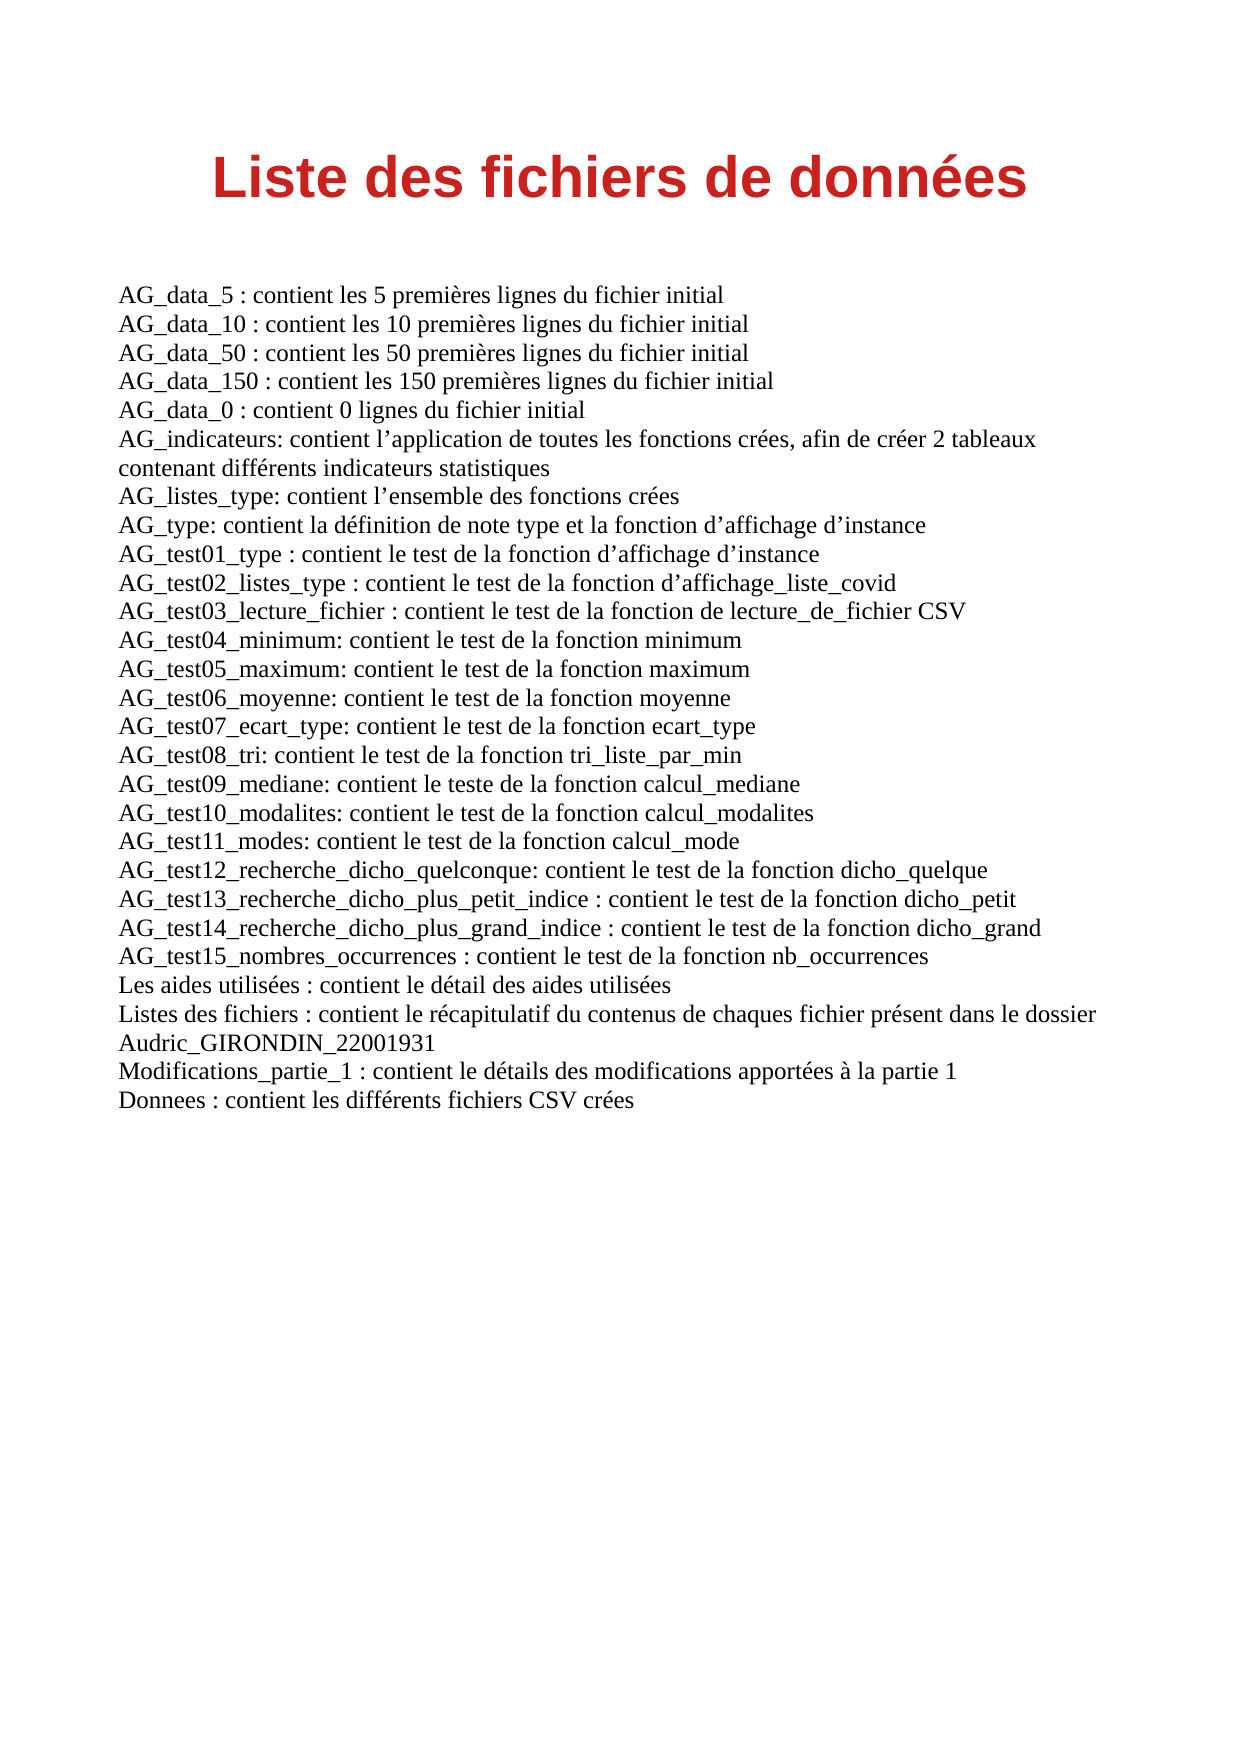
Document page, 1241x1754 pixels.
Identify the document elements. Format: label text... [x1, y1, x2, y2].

text AG_test04_minimum: contient le test de la fonction minimum [118, 625, 1122, 654]
text AG_test11_modes: contient le test de la fonction calcul_mode [118, 826, 1122, 855]
text AG_test07_ecart_type: contient le test de la fonction ecart_type [118, 711, 1122, 740]
text Les aides utilisées : contient le détail des aides utilisées [118, 970, 1122, 999]
text AG_test09_mediane: contient le teste de la fonction calcul_mediane [118, 769, 1122, 798]
text AG_data_10 : contient les 10 premières lignes du fichier initial [118, 309, 1122, 338]
text AG_test13_recherche_dicho_plus_petit_indice : contient le test de la fonction dicho_petit [118, 884, 1122, 913]
text Liste des fichiers de données [118, 143, 1122, 210]
text AG_test15_nombres_occurrences : contient le test de la fonction nb_occurrences [118, 941, 1122, 970]
text AG_data_50 : contient les 50 premières lignes du fichier initial [118, 338, 1122, 366]
text AG_test05_maximum: contient le test de la fonction maximum [118, 654, 1122, 683]
text AG_data_5 : contient les 5 premières lignes du fichier initial [118, 280, 1122, 309]
text AG_test10_modalites: contient le test de la fonction calcul_modalites [118, 798, 1122, 826]
text AG_test03_lecture_fichier : contient le test de la fonction de lecture_de_fichier CSV [118, 596, 1122, 625]
text AG_test12_recherche_dicho_quelconque: contient le test de la fonction dicho_quelque [118, 855, 1122, 884]
text AG_indicateurs: contient l’application de toutes les fonctions crées, afin de créer 2 tableaux contenant différents indicateurs statistiques [118, 424, 1122, 481]
text AG_listes_type: contient l’ensemble des fonctions crées [118, 481, 1122, 510]
text AG_test08_tri: contient le test de la fonction tri_liste_par_min [118, 740, 1122, 769]
text AG_test06_moyenne: contient le test de la fonction moyenne [118, 683, 1122, 711]
text AG_data_150 : contient les 150 premières lignes du fichier initial [118, 366, 1122, 395]
text Listes des fichiers : contient le récapitulatif du contenus de chaques fichier présent dans le dossier Audric_GIRONDIN_22001931 [118, 999, 1122, 1056]
text Donnees : contient les différents fichiers CSV crées [118, 1085, 1122, 1114]
text AG_data_0 : contient 0 lignes du fichier initial [118, 395, 1122, 424]
text AG_type: contient la définition de note type et la fonction d’affichage d’instance [118, 510, 1122, 539]
text Modifications_partie_1 : contient le détails des modifications apportées à la partie 1 [118, 1056, 1122, 1085]
text AG_test02_listes_type : contient le test de la fonction d’affichage_liste_covid [118, 568, 1122, 596]
text AG_test01_type : contient le test de la fonction d’affichage d’instance [118, 539, 1122, 568]
text AG_test14_recherche_dicho_plus_grand_indice : contient le test de la fonction dicho_grand [118, 913, 1122, 941]
